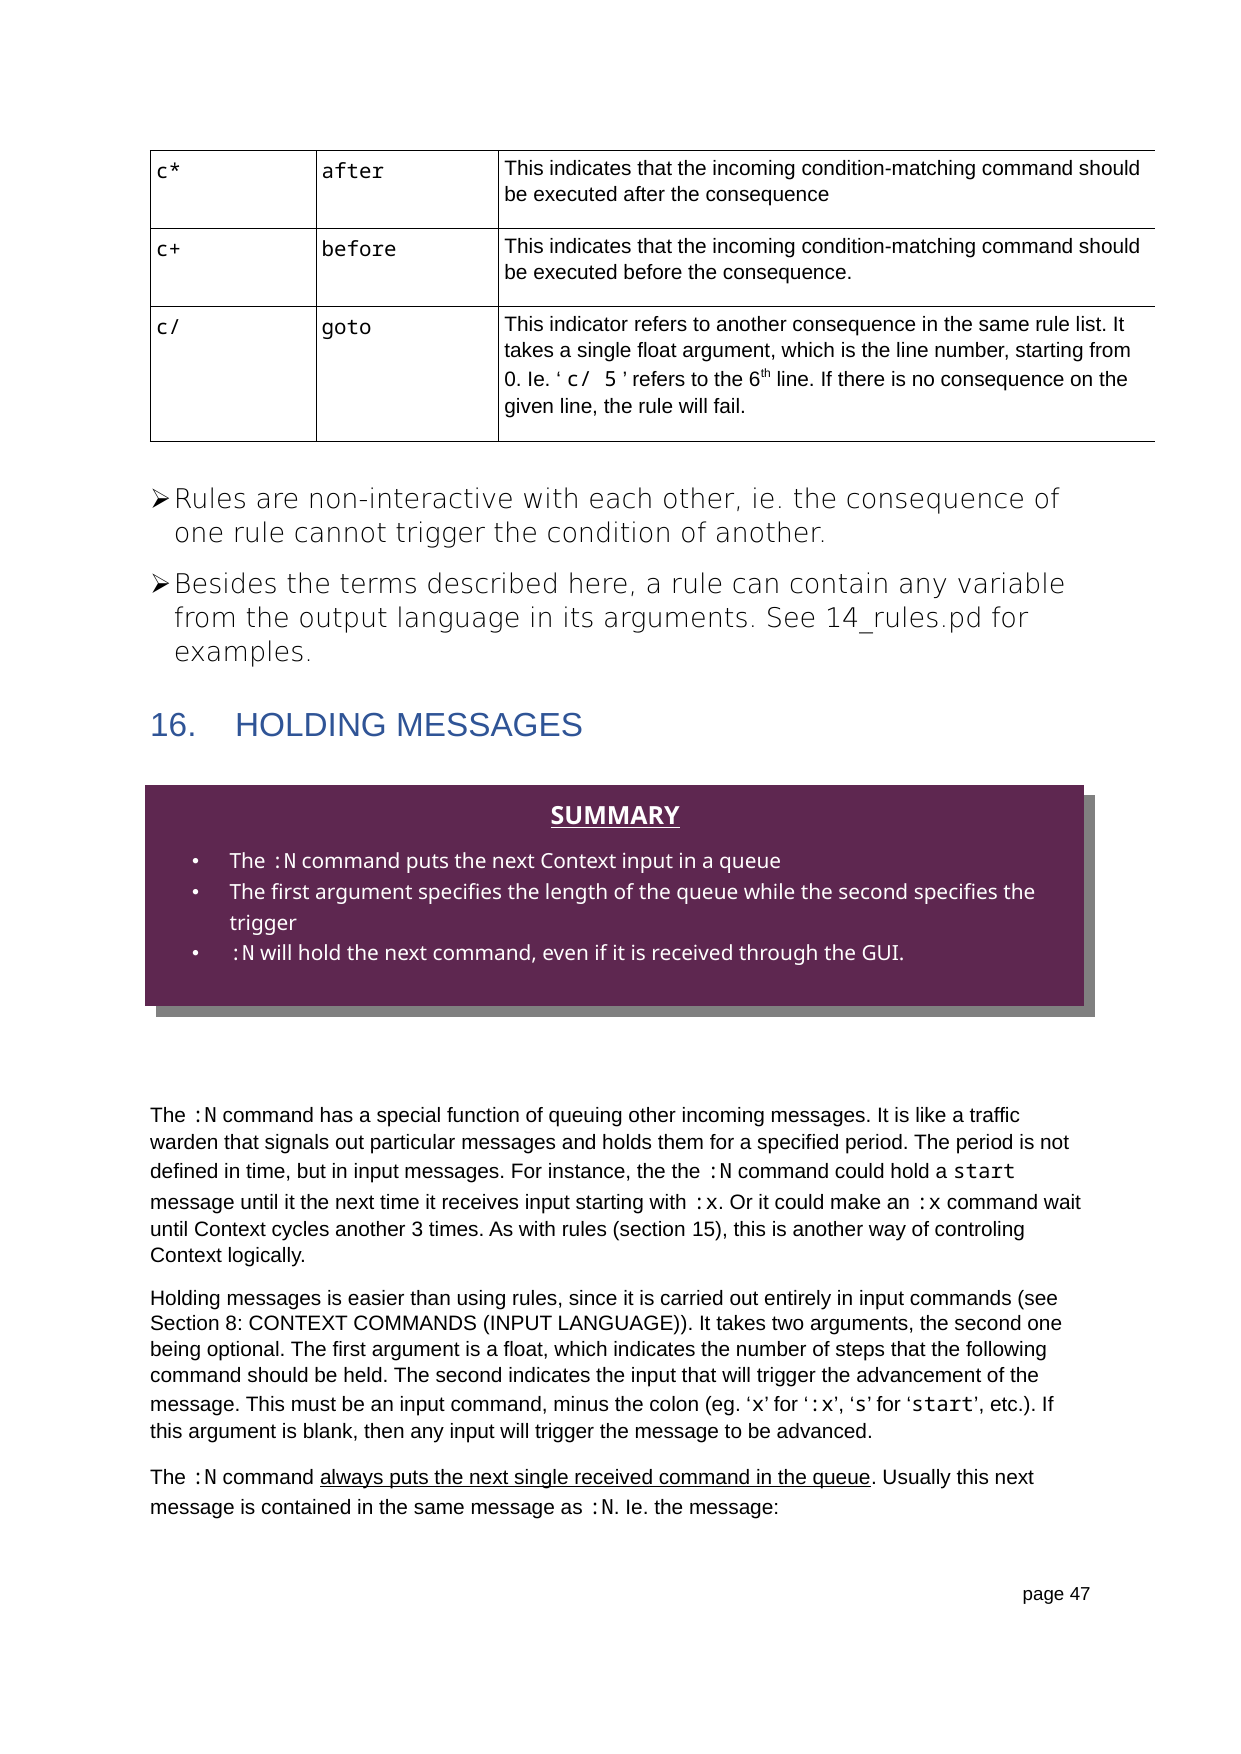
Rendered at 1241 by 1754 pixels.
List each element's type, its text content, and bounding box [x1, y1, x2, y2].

subtitle SUMMARY [154, 798, 1075, 832]
table_cell This indicator refers to another consequence in the same rule list. It takes a single float argument, which is the line number, starting from 0. Ie. ‘ c/ 5 ’ refers to the 6th line. If there is no consequence on the given line, the rule will fail. [499, 307, 1155, 441]
table_cell This indicates that the incoming condition-matching command should be executed before the consequence. [499, 229, 1155, 306]
text The :N command has a special function of queuing other incoming messages. It is like a traffic warden that signals out particular messages and holds them for a specified period. The period is not defined in time, but in input messages. For instance, the the :N command could hold a start message until it the next time it receives input starting with :x. Or it could make an :x command wait until Context cycles another 3 times. As with rules (section 15), this is another way of controling Context logically. [150, 1100, 1090, 1267]
list Rules are non-interactive with each other, ie. the consequence of one rule cannot trigger the condition of another. [150, 483, 1090, 549]
text Holding messages is easier than using rules, since it is carried out entirely in input commands (see Section 8: CONTEXT COMMANDS (INPUT LANGUAGE)). It takes two arguments, the second one being optional. The first argument is a float, which indicates the number of steps that the following command should be held. The second indicates the input that will trigger the advancement of the message. This must be an input command, minus the colon (eg. ‘x’ for ‘:x’, ‘s’ for ‘start’, etc.). If this argument is blank, then any input will trigger the message to be advanced. [150, 1285, 1090, 1443]
table_cell c* [151, 151, 316, 228]
table_cell c+ [151, 229, 316, 306]
list :N will hold the next command, even if it is received through the GUI. [192, 938, 1075, 967]
table_cell c/ [151, 307, 316, 441]
list The :N command puts the next Context input in a queue [192, 846, 1075, 875]
table_cell after [317, 151, 498, 228]
table_cell before [317, 229, 498, 306]
text The :N command always puts the next single received command in the queue. Usually this next message is contained in the same message as :N. Ie. the message: [150, 1462, 1090, 1521]
list Besides the terms described here, a rule can contain any variable from the output language in its arguments. See 14_rules.pd for examples. [150, 568, 1090, 668]
subtitle HOLDING MESSAGES [150, 706, 1090, 744]
list The first argument specifies the length of the queue while the second specifies the trigger [192, 877, 1075, 936]
table_cell goto [317, 307, 498, 441]
table_cell This indicates that the incoming condition-matching command should be executed after the consequence [499, 151, 1155, 228]
